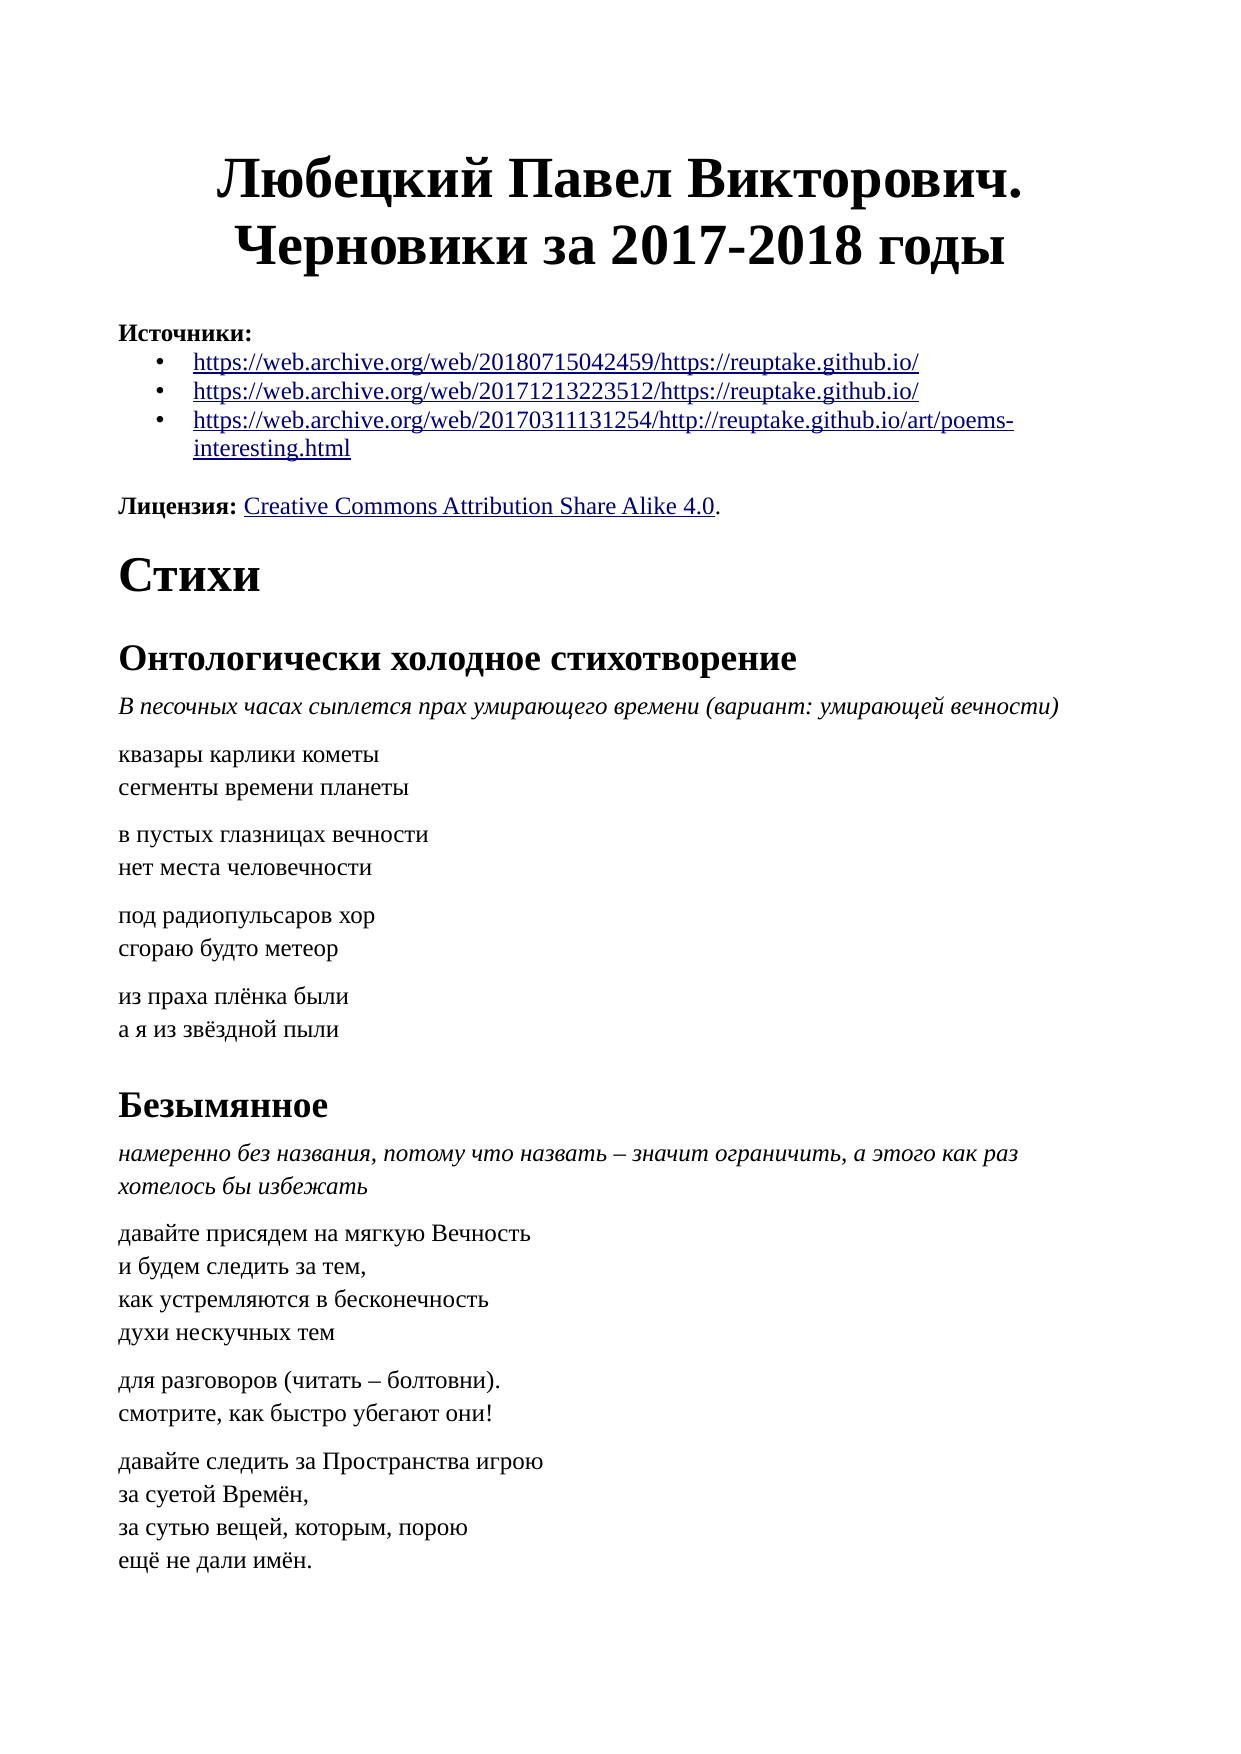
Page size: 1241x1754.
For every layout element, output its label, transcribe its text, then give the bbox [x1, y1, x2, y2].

text намеренно без названия, потому что назвать – значит ограничить, а этого как раз хотелось бы избежать [118, 1138, 1122, 1199]
subtitle Безымянное [118, 1082, 1122, 1125]
list https://web.archive.org/web/20180715042459/https://reuptake.github.io/ [156, 347, 1122, 376]
text в пустых глазницах вечности нет места человечности [118, 819, 1122, 881]
list https://web.archive.org/web/20170311131254/http://reuptake.github.io/art/poems-interesting.html [156, 405, 1122, 462]
text Источники: [118, 318, 1122, 347]
text под радиопульсаров хор сгораю будто метеор [118, 900, 1122, 962]
text из праха плёнка были а я из звёздной пыли [118, 981, 1122, 1042]
text давайте следить за Пространства игрою за суетой Времён, за сутью вещей, которым, порою ещё не дали имён. [118, 1446, 1122, 1573]
text Лицензия: Creative Commons Attribution Share Alike 4.0. [118, 491, 1122, 520]
title Любецкий Павел Викторович. Черновики за 2017-2018 годы [118, 143, 1122, 277]
text квазары карлики кометы сегменты времени планеты [118, 739, 1122, 801]
subtitle Стихи [118, 545, 1122, 602]
text для разговоров (читать – болтовни). смотрите, как быстро убегают они! [118, 1365, 1122, 1427]
text давайте присядем на мягкую Вечность и будем следить за тем, как устремляются в бесконечность духи нескучных тем [118, 1218, 1122, 1346]
text В песочных часах сыплется прах умирающего времени (вариант: умирающей вечности) [118, 691, 1122, 720]
list https://web.archive.org/web/20171213223512/https://reuptake.github.io/ [156, 376, 1122, 405]
subtitle Онтологически холодное стихотворение [118, 636, 1122, 679]
